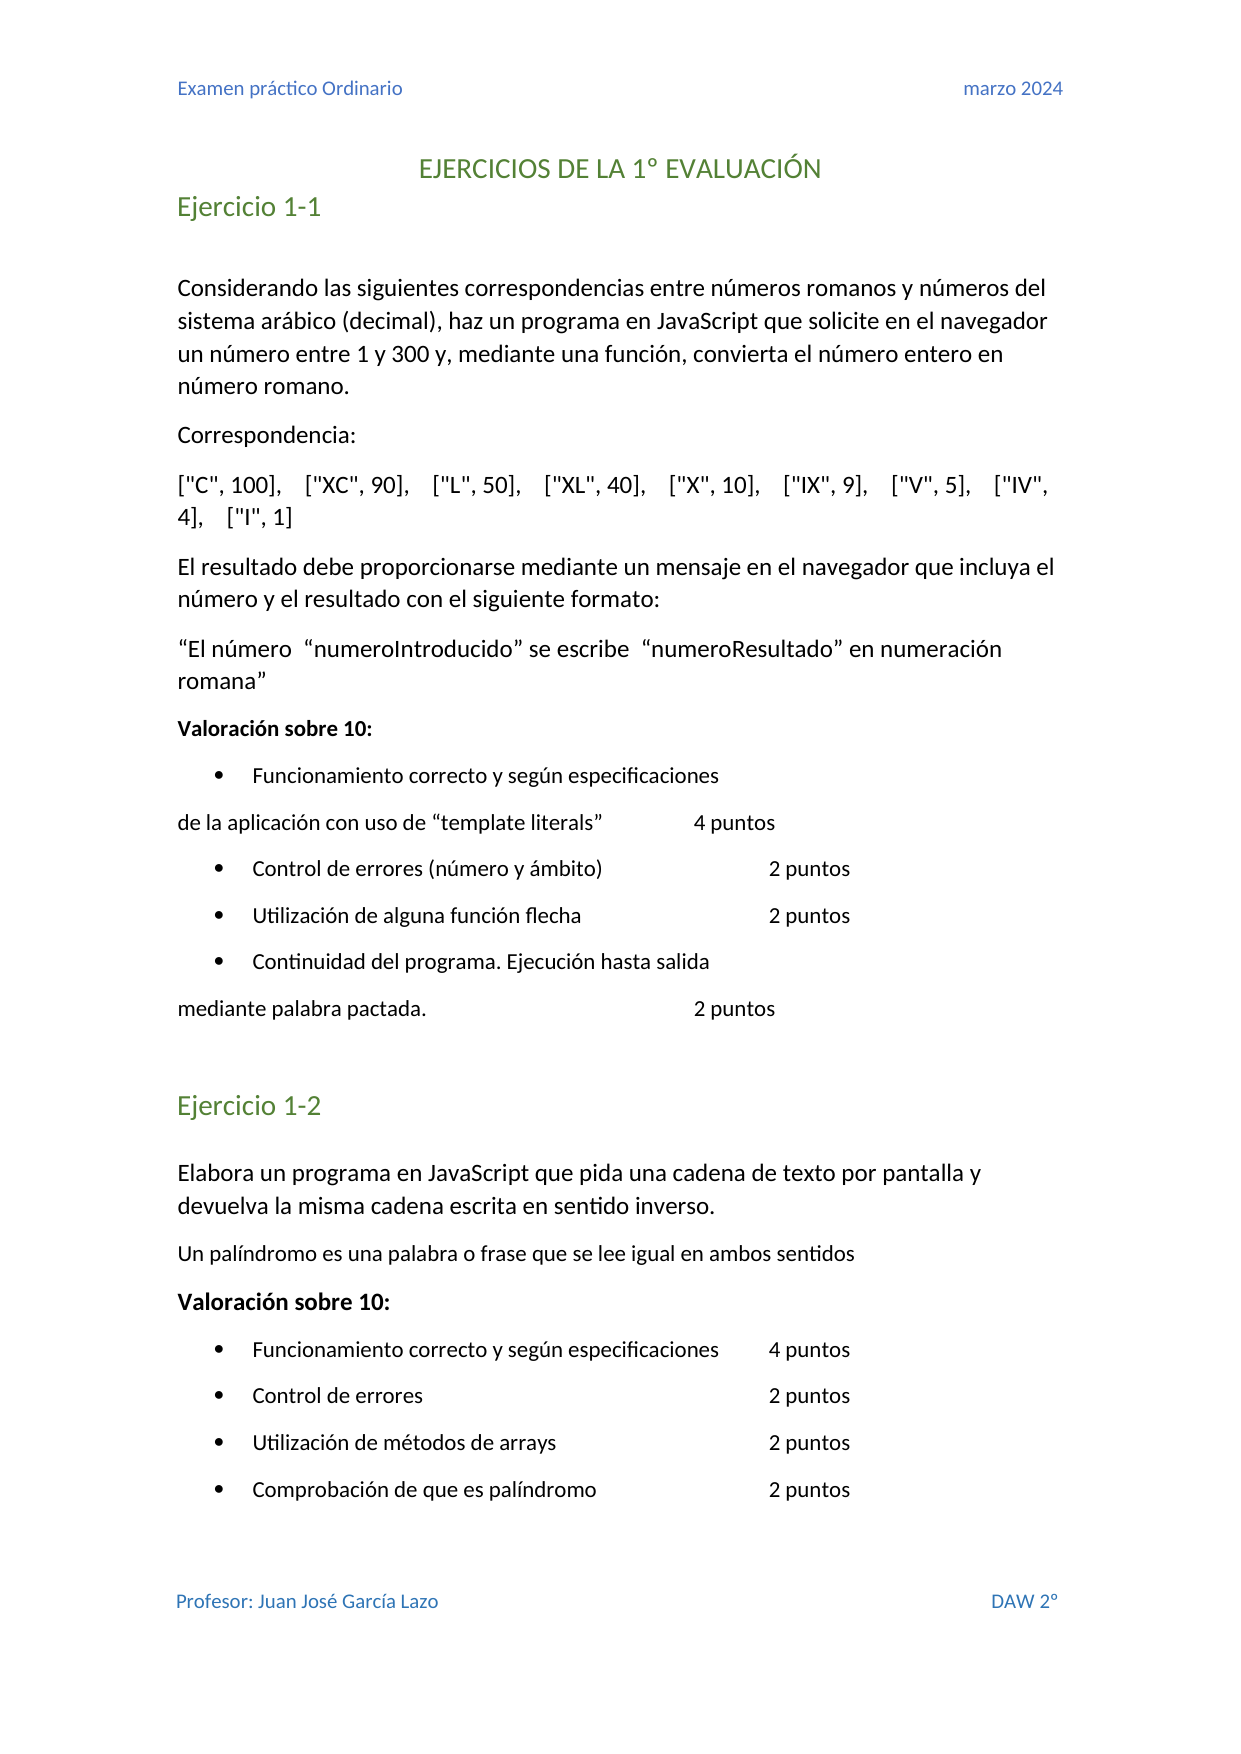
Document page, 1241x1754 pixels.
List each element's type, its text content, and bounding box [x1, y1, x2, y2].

text Considerando las siguientes correspondencias entre números romanos y números del sistema arábico (decimal), haz un programa en JavaScript que solicite en el navegador un número entre 1 y 300 y, mediante una función, convierta el número entero en número romano. [177, 273, 1063, 401]
text Elabora un programa en JavaScript que pida una cadena de texto por pantalla y devuelva la misma cadena escrita en sentido inverso. [177, 1157, 1063, 1220]
list Control de errores (número y ámbito) 2 puntos [215, 854, 1063, 882]
list mediante palabra pactada. 2 puntos [177, 994, 1063, 1022]
subtitle Ejercicio 1-2 [177, 1087, 1063, 1123]
text “El número “numeroIntroducido” se escribe “numeroResultado” en numeración romana” [177, 633, 1063, 696]
text Un palíndromo es una palabra o frase que se lee igual en ambos sentidos [177, 1239, 1063, 1267]
text Valoración sobre 10: [177, 1286, 1063, 1316]
list Funcionamiento correcto y según especificaciones 4 puntos [215, 1335, 1063, 1363]
text Valoración sobre 10: [177, 714, 1063, 743]
list Utilización de métodos de arrays 2 puntos [215, 1428, 1063, 1456]
text ["C", 100], ["XC", 90], ["L", 50], ["XL", 40], ["X", 10], ["IX", 9], ["V", 5], ["IV", 4], ["I", 1] [177, 469, 1063, 532]
text El resultado debe proporcionarse mediante un mensaje en el navegador que incluya el número y el resultado con el siguiente formato: [177, 551, 1063, 614]
subtitle EJERCICIOS DE LA 1º EVALUACIÓN [177, 150, 1063, 186]
text Correspondencia: [177, 420, 1063, 450]
list Control de errores 2 puntos [215, 1382, 1063, 1409]
list Funcionamiento correcto y según especificaciones [215, 761, 1063, 789]
list Comprobación de que es palíndromo 2 puntos [215, 1475, 1063, 1503]
list de la aplicación con uso de “template literals” 4 puntos [177, 808, 1063, 836]
list Continuidad del programa. Ejecución hasta salida [215, 947, 1063, 975]
list Utilización de alguna función flecha 2 puntos [215, 901, 1063, 929]
subtitle Ejercicio 1-1 [177, 188, 1063, 224]
